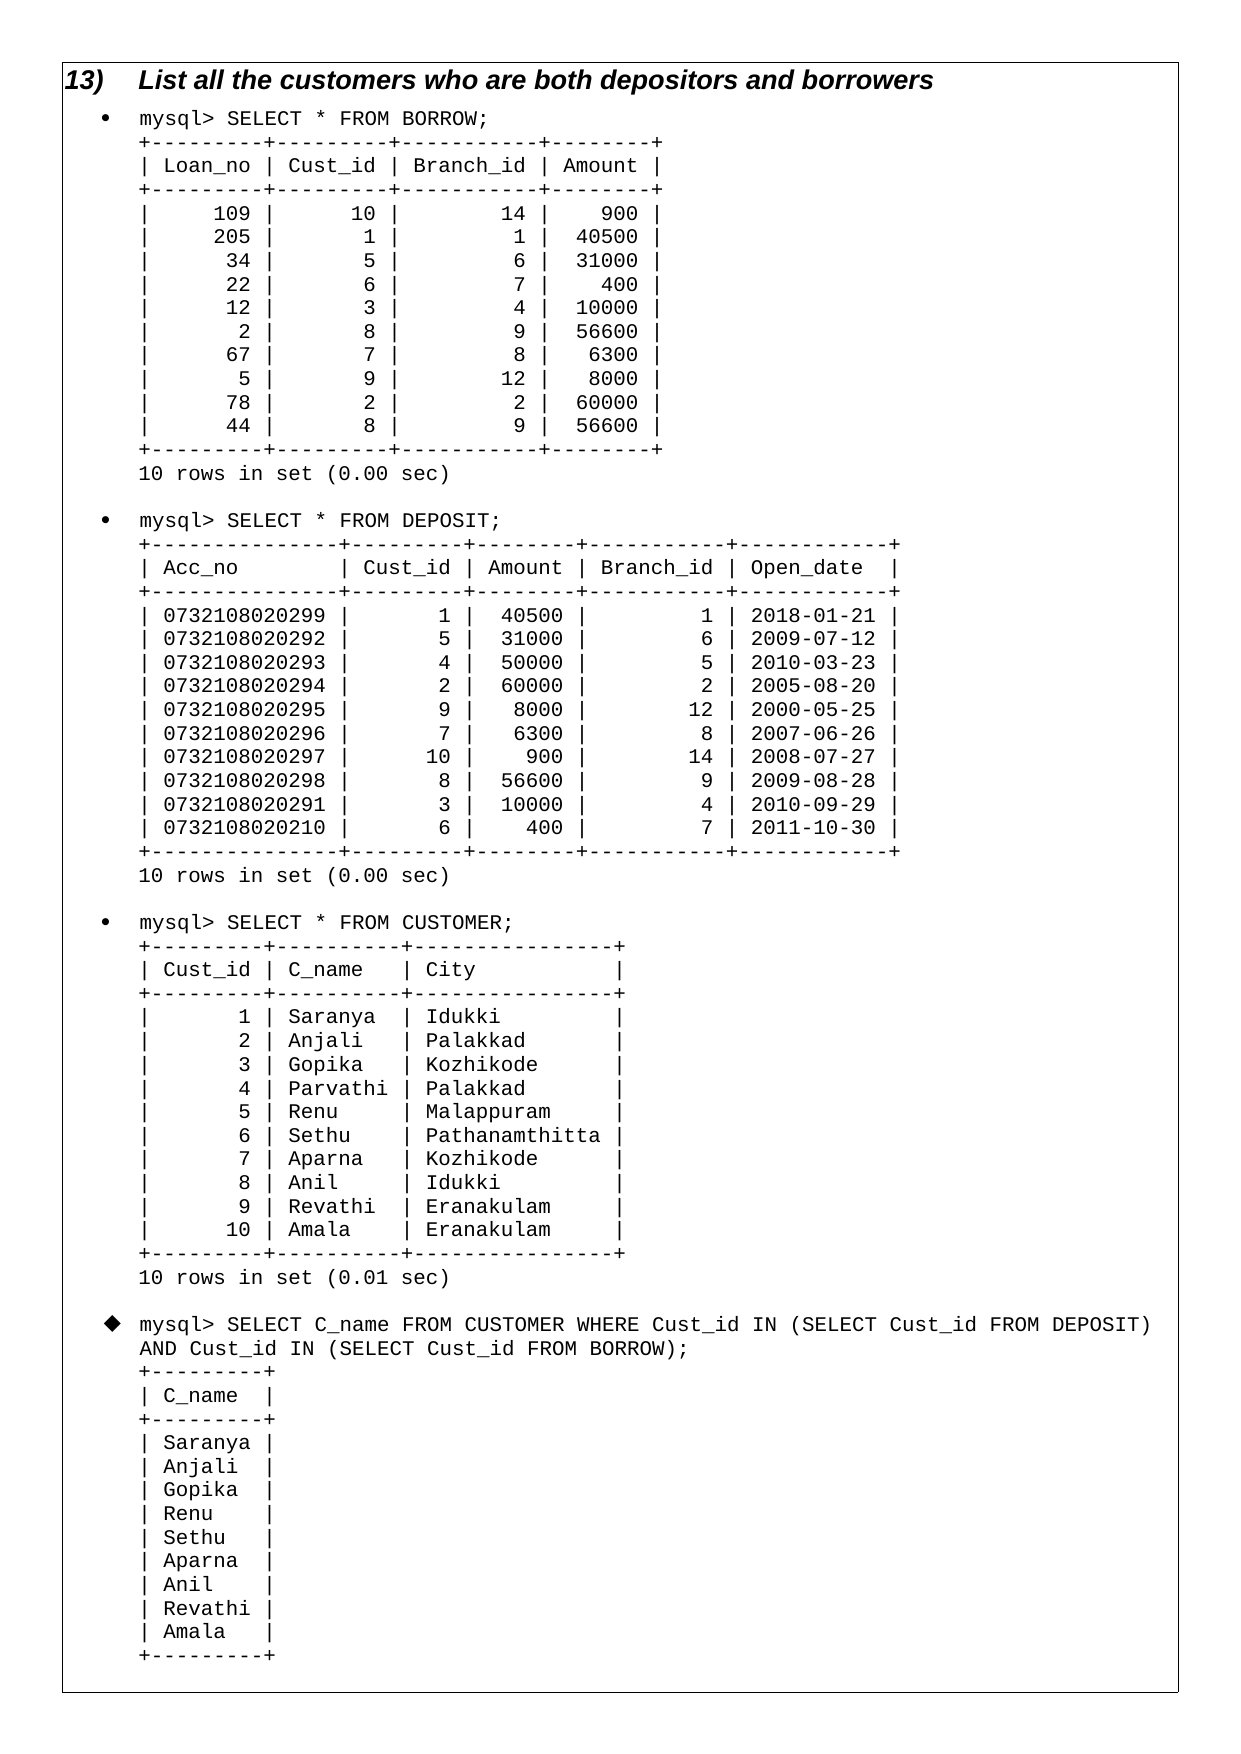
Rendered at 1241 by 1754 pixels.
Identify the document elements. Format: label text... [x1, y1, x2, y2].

text | 0732108020293 | 4 | 50000 | 5 | 2010-03-23 | [138, 652, 1176, 676]
text | 0732108020210 | 6 | 400 | 7 | 2011-10-30 | [138, 817, 1176, 841]
text | 2 | Anjali | Palakkad | [138, 1030, 1176, 1054]
text | Aparna | [138, 1550, 1176, 1574]
text | 10 | Amala | Eranakulam | [138, 1219, 1176, 1243]
text | 67 | 7 | 8 | 6300 | [138, 344, 1176, 368]
text +---------+---------+-----------+--------+ [138, 179, 1176, 203]
list mysql> SELECT * FROM DEPOSIT; [102, 510, 1176, 534]
text +---------+ [138, 1408, 1176, 1432]
text | C_name | [138, 1385, 1176, 1408]
text | Renu | [138, 1503, 1176, 1527]
text | 2 | 8 | 9 | 56600 | [138, 321, 1176, 344]
text | 1 | Saranya | Idukki | [138, 1007, 1176, 1030]
text | 0732108020292 | 5 | 31000 | 6 | 2009-07-12 | [138, 628, 1176, 652]
text | 6 | Sethu | Pathanamthitta | [138, 1125, 1176, 1148]
text | 205 | 1 | 1 | 40500 | [138, 226, 1176, 250]
text +---------+----------+----------------+ [138, 936, 1176, 959]
text | Sethu | [138, 1527, 1176, 1550]
text +---------------+---------+--------+-----------+------------+ [138, 581, 1176, 604]
text 10 rows in set (0.00 sec) [138, 463, 1176, 486]
text | 12 | 3 | 4 | 10000 | [138, 297, 1176, 321]
text | 0732108020294 | 2 | 60000 | 2 | 2005-08-20 | [138, 676, 1176, 699]
text | 0732108020297 | 10 | 900 | 14 | 2008-07-27 | [138, 746, 1176, 770]
text | 5 | Renu | Malappuram | [138, 1101, 1176, 1125]
text | 5 | 9 | 12 | 8000 | [138, 368, 1176, 392]
text +---------+---------+-----------+--------+ [138, 132, 1176, 155]
text | Revathi | [138, 1598, 1176, 1621]
text 10 rows in set (0.01 sec) [138, 1267, 1176, 1290]
text | 9 | Revathi | Eranakulam | [138, 1196, 1176, 1219]
text +---------+----------+----------------+ [138, 983, 1176, 1007]
text | 34 | 5 | 6 | 31000 | [138, 250, 1176, 273]
list mysql> SELECT * FROM CUSTOMER; [102, 912, 1176, 936]
text | 0732108020295 | 9 | 8000 | 12 | 2000-05-25 | [138, 699, 1176, 723]
text | 44 | 8 | 9 | 56600 | [138, 415, 1176, 439]
text +---------------+---------+--------+-----------+------------+ [138, 841, 1176, 865]
text | Loan_no | Cust_id | Branch_id | Amount | [138, 155, 1176, 179]
text | 7 | Aparna | Kozhikode | [138, 1148, 1176, 1172]
text | Acc_no | Cust_id | Amount | Branch_id | Open_date | [138, 557, 1176, 581]
text | 0732108020296 | 7 | 6300 | 8 | 2007-06-26 | [138, 723, 1176, 746]
text | 0732108020298 | 8 | 56600 | 9 | 2009-08-28 | [138, 770, 1176, 794]
list mysql> SELECT * FROM BORROW; [102, 108, 1176, 132]
text | Gopika | [138, 1479, 1176, 1503]
text +---------+ [138, 1361, 1176, 1385]
text | 0732108020299 | 1 | 40500 | 1 | 2018-01-21 | [138, 604, 1176, 628]
text | 109 | 10 | 14 | 900 | [138, 203, 1176, 226]
subtitle List all the customers who are both depositors and borrowers [64, 64, 1176, 96]
text +---------+ [138, 1645, 1176, 1669]
text | 78 | 2 | 2 | 60000 | [138, 392, 1176, 415]
text | 22 | 6 | 7 | 400 | [138, 273, 1176, 297]
text | Anjali | [138, 1456, 1176, 1479]
list mysql> SELECT C_name FROM CUSTOMER WHERE Cust_id IN (SELECT Cust_id FROM DEPOSIT) AND Cust_id IN (SELECT Cust_id FROM BORROW); [102, 1314, 1176, 1361]
text | Cust_id | C_name | City | [138, 959, 1176, 983]
text | 4 | Parvathi | Palakkad | [138, 1077, 1176, 1101]
text 10 rows in set (0.00 sec) [138, 865, 1176, 888]
text | 0732108020291 | 3 | 10000 | 4 | 2010-09-29 | [138, 794, 1176, 817]
text | Amala | [138, 1621, 1176, 1645]
text | Anil | [138, 1574, 1176, 1598]
text | 8 | Anil | Idukki | [138, 1172, 1176, 1196]
text | Saranya | [138, 1432, 1176, 1456]
text +---------------+---------+--------+-----------+------------+ [138, 534, 1176, 557]
text +---------+---------+-----------+--------+ [138, 439, 1176, 463]
text | 3 | Gopika | Kozhikode | [138, 1054, 1176, 1077]
text +---------+----------+----------------+ [138, 1243, 1176, 1267]
